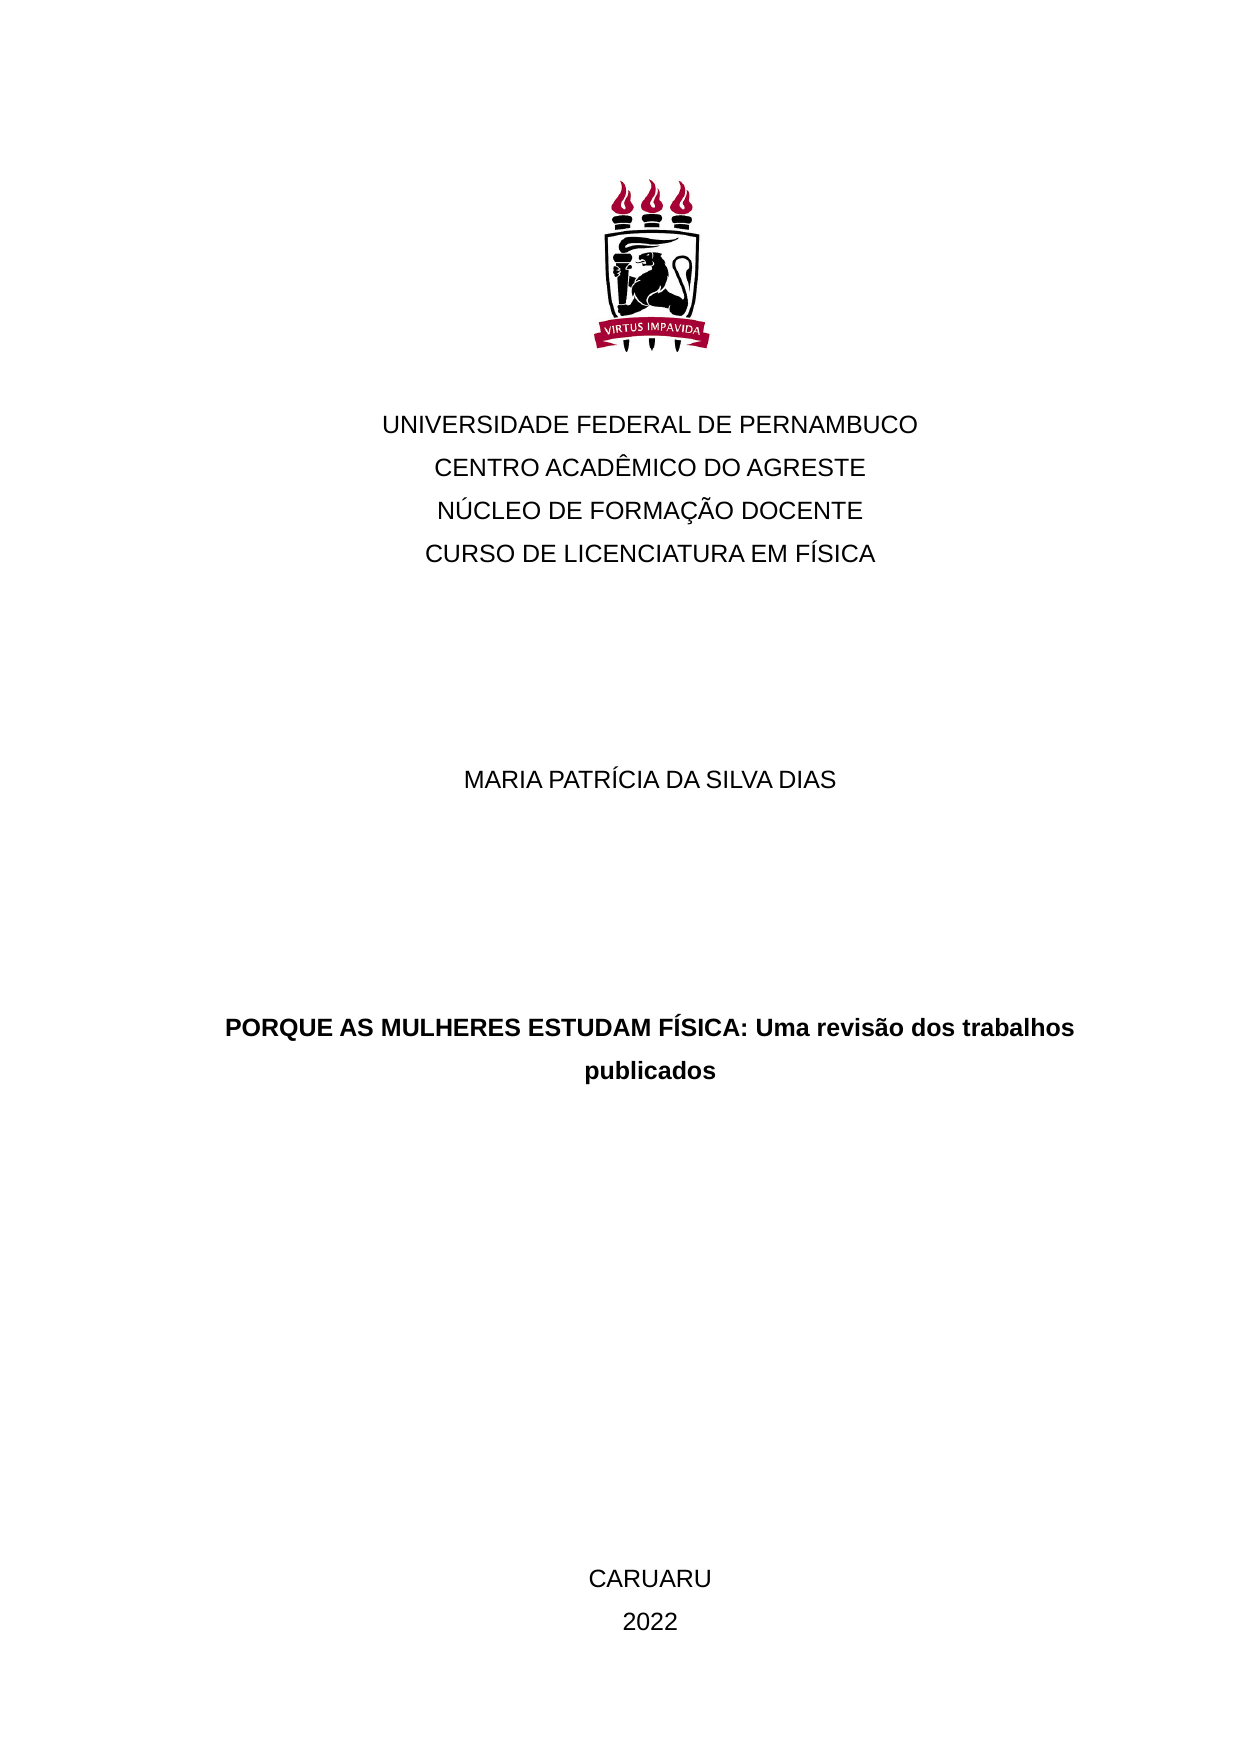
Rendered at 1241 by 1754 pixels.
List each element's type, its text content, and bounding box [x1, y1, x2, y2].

text CARUARU [177, 1564, 1123, 1593]
text CENTRO ACADÊMICO DO AGRESTE [177, 453, 1123, 482]
text MARIA PATRÍCIA DA SILVA DIAS [177, 766, 1123, 794]
text PORQUE AS MULHERES ESTUDAM FÍSICA: Uma revisão dos trabalhos publicados [177, 1013, 1123, 1084]
text NÚCLEO DE FORMAÇÃO DOCENTE [177, 496, 1123, 525]
text UNIVERSIDADE FEDERAL DE PERNAMBUCO [177, 410, 1123, 439]
text 2022 [177, 1607, 1123, 1636]
text CURSO DE LICENCIATURA EM FÍSICA [177, 539, 1123, 568]
picture [562, 177, 738, 353]
